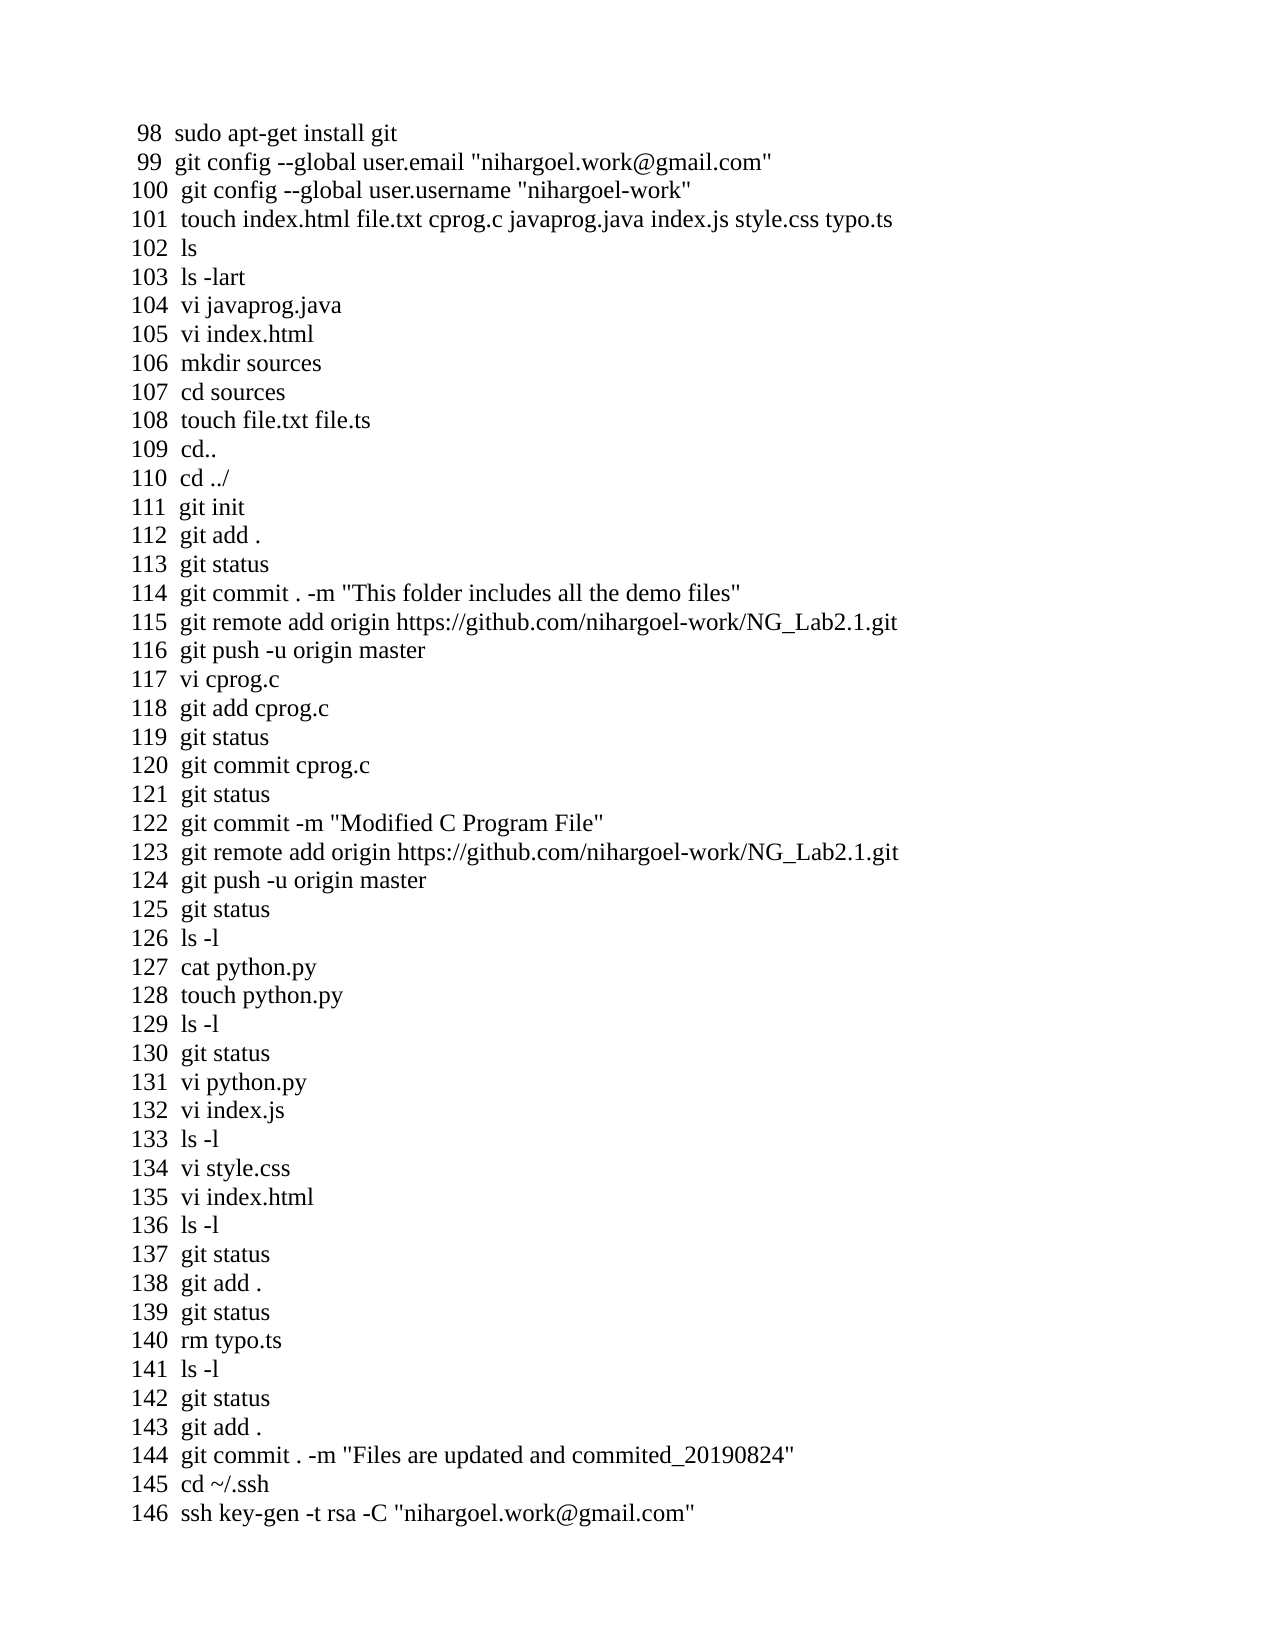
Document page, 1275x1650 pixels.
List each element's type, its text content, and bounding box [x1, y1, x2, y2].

text 108 touch file.txt file.ts [118, 406, 1157, 434]
text 114 git commit . -m "This folder includes all the demo files" [118, 578, 1157, 607]
text 109 cd.. [118, 434, 1157, 463]
text 120 git commit cprog.c [118, 751, 1157, 779]
text 130 git status [118, 1038, 1157, 1067]
text 144 git commit . -m "Files are updated and commited_20190824" [118, 1441, 1157, 1469]
text 129 ls -l [118, 1009, 1157, 1038]
text 99 git config --global user.email "nihargoel.work@gmail.com" [118, 147, 1157, 176]
text 122 git commit -m "Modified C Program File" [118, 808, 1157, 837]
text 136 ls -l [118, 1211, 1157, 1239]
text 140 rm typo.ts [118, 1326, 1157, 1354]
text 111 git init [118, 492, 1157, 521]
text 118 git add cprog.c [118, 693, 1157, 722]
text 126 ls -l [118, 923, 1157, 952]
text 103 ls -lart [118, 262, 1157, 291]
text 112 git add . [118, 521, 1157, 549]
text 117 vi cprog.c [118, 664, 1157, 693]
text 98 sudo apt-get install git [118, 118, 1157, 147]
text 124 git push -u origin master [118, 866, 1157, 894]
text 128 touch python.py [118, 981, 1157, 1009]
text 116 git push -u origin master [118, 636, 1157, 664]
text 143 git add . [118, 1412, 1157, 1441]
text 125 git status [118, 894, 1157, 923]
text 100 git config --global user.username "nihargoel-work" [118, 176, 1157, 204]
text 115 git remote add origin https://github.com/nihargoel-work/NG_Lab2.1.git [118, 607, 1157, 636]
text 145 cd ~/.ssh [118, 1469, 1157, 1498]
text 119 git status [118, 722, 1157, 751]
text 141 ls -l [118, 1354, 1157, 1383]
text 106 mkdir sources [118, 348, 1157, 377]
text 139 git status [118, 1297, 1157, 1326]
text 134 vi style.css [118, 1153, 1157, 1182]
text 113 git status [118, 549, 1157, 578]
text 102 ls [118, 233, 1157, 262]
text 110 cd ../ [118, 463, 1157, 492]
text 146 ssh key-gen -t rsa -C "nihargoel.work@gmail.com" [118, 1498, 1157, 1527]
text 131 vi python.py [118, 1067, 1157, 1096]
text 127 cat python.py [118, 952, 1157, 981]
text 121 git status [118, 779, 1157, 808]
text 123 git remote add origin https://github.com/nihargoel-work/NG_Lab2.1.git [118, 837, 1157, 866]
text 138 git add . [118, 1268, 1157, 1297]
text 135 vi index.html [118, 1182, 1157, 1211]
text 133 ls -l [118, 1124, 1157, 1153]
text 132 vi index.js [118, 1096, 1157, 1124]
text 105 vi index.html [118, 319, 1157, 348]
text 107 cd sources [118, 377, 1157, 406]
text 101 touch index.html file.txt cprog.c javaprog.java index.js style.css typo.ts [118, 204, 1157, 233]
text 142 git status [118, 1383, 1157, 1412]
text 137 git status [118, 1239, 1157, 1268]
text 104 vi javaprog.java [118, 291, 1157, 319]
